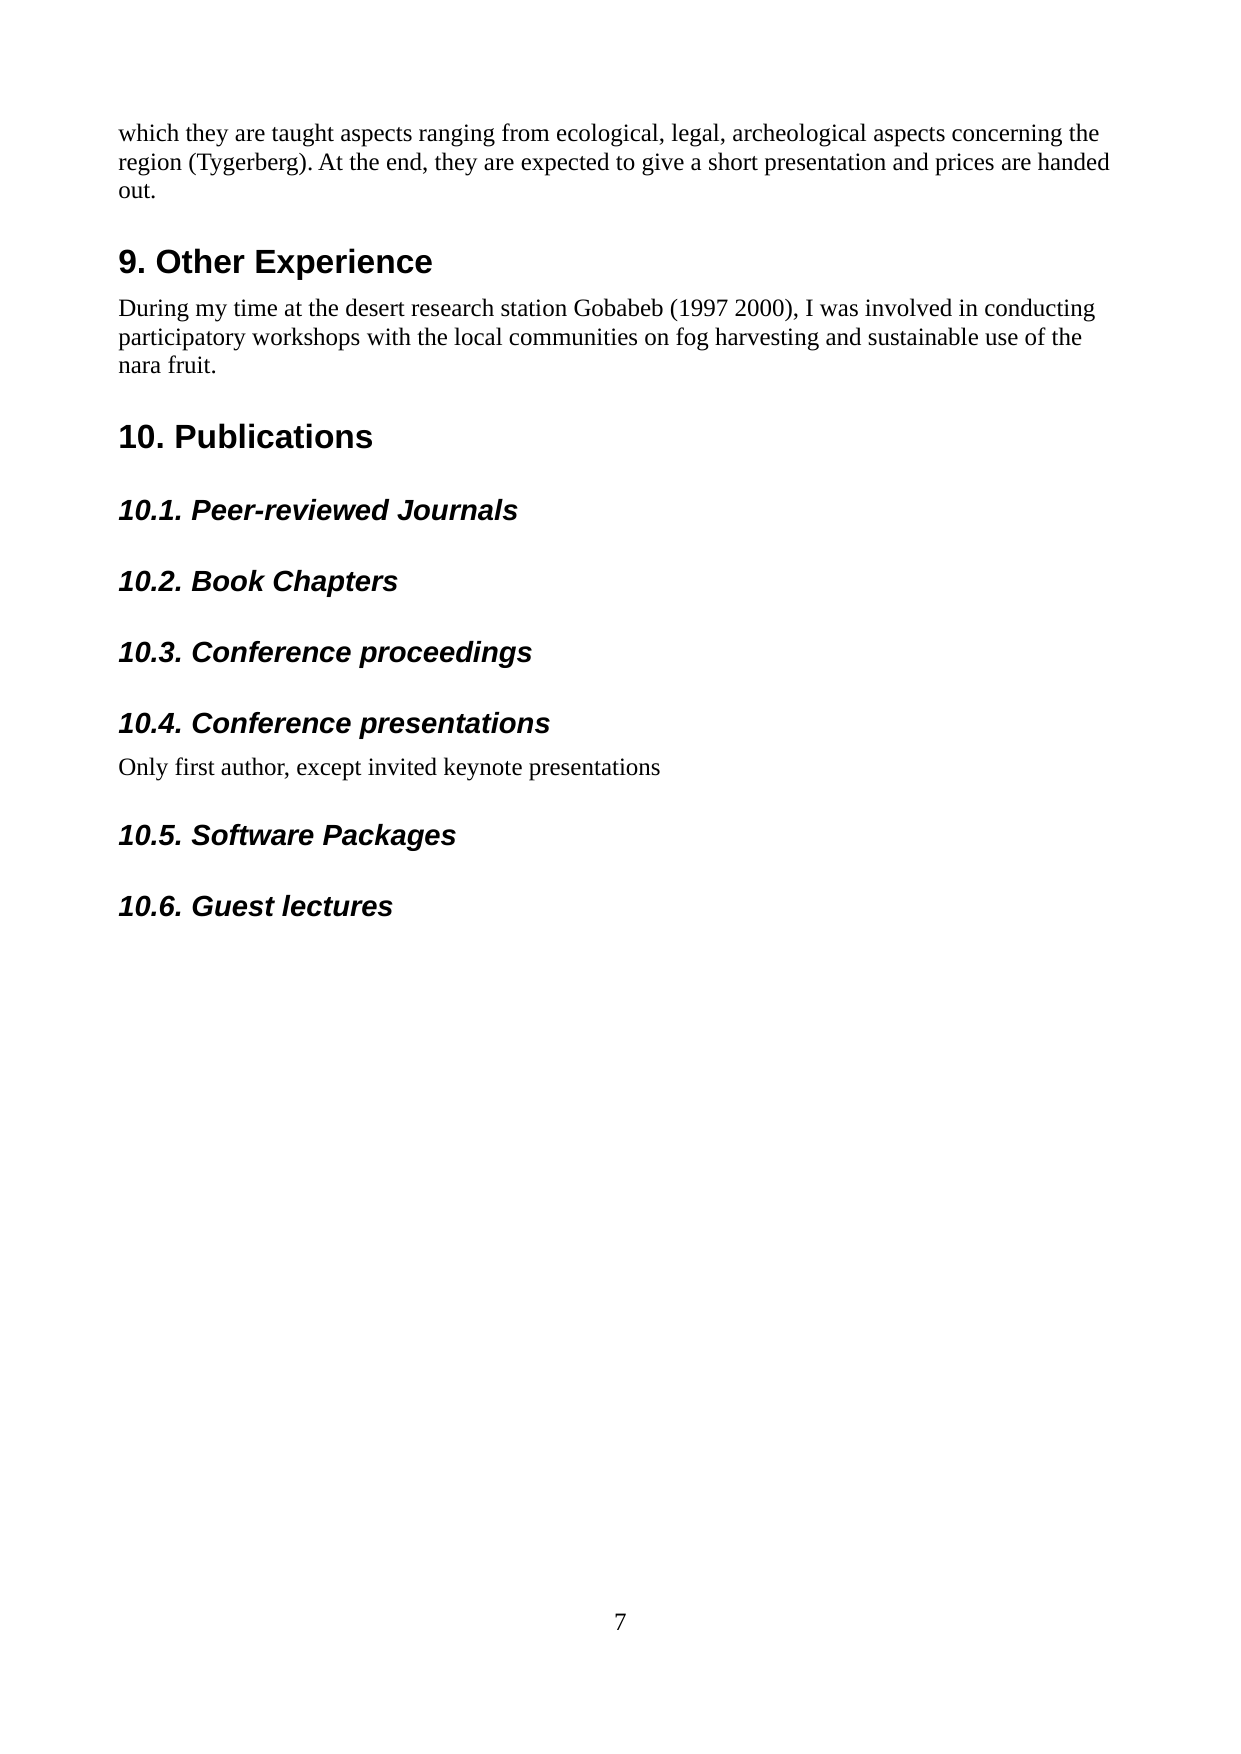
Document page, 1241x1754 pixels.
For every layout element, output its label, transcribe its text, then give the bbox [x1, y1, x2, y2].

text Only first author, except invited keynote presentations [118, 752, 1122, 781]
subtitle Other Experience [118, 242, 1122, 281]
subtitle Software Packages [118, 818, 1122, 852]
subtitle Guest lectures [118, 889, 1122, 923]
subtitle Conference presentations [118, 706, 1122, 739]
text which they are taught aspects ranging from ecological, legal, archeological aspects concerning the region (Tygerberg). At the end, they are expected to give a short presentation and prices are handed out. [118, 118, 1122, 204]
text During my time at the desert research station Gobabeb (1997 2000), I was involved in conducting participatory workshops with the local communities on fog harvesting and sustainable use of the nara fruit. [118, 293, 1122, 379]
subtitle Peer-reviewed Journals [118, 493, 1122, 526]
subtitle Conference proceedings [118, 635, 1122, 668]
subtitle Publications [118, 417, 1122, 455]
subtitle Book Chapters [118, 564, 1122, 597]
